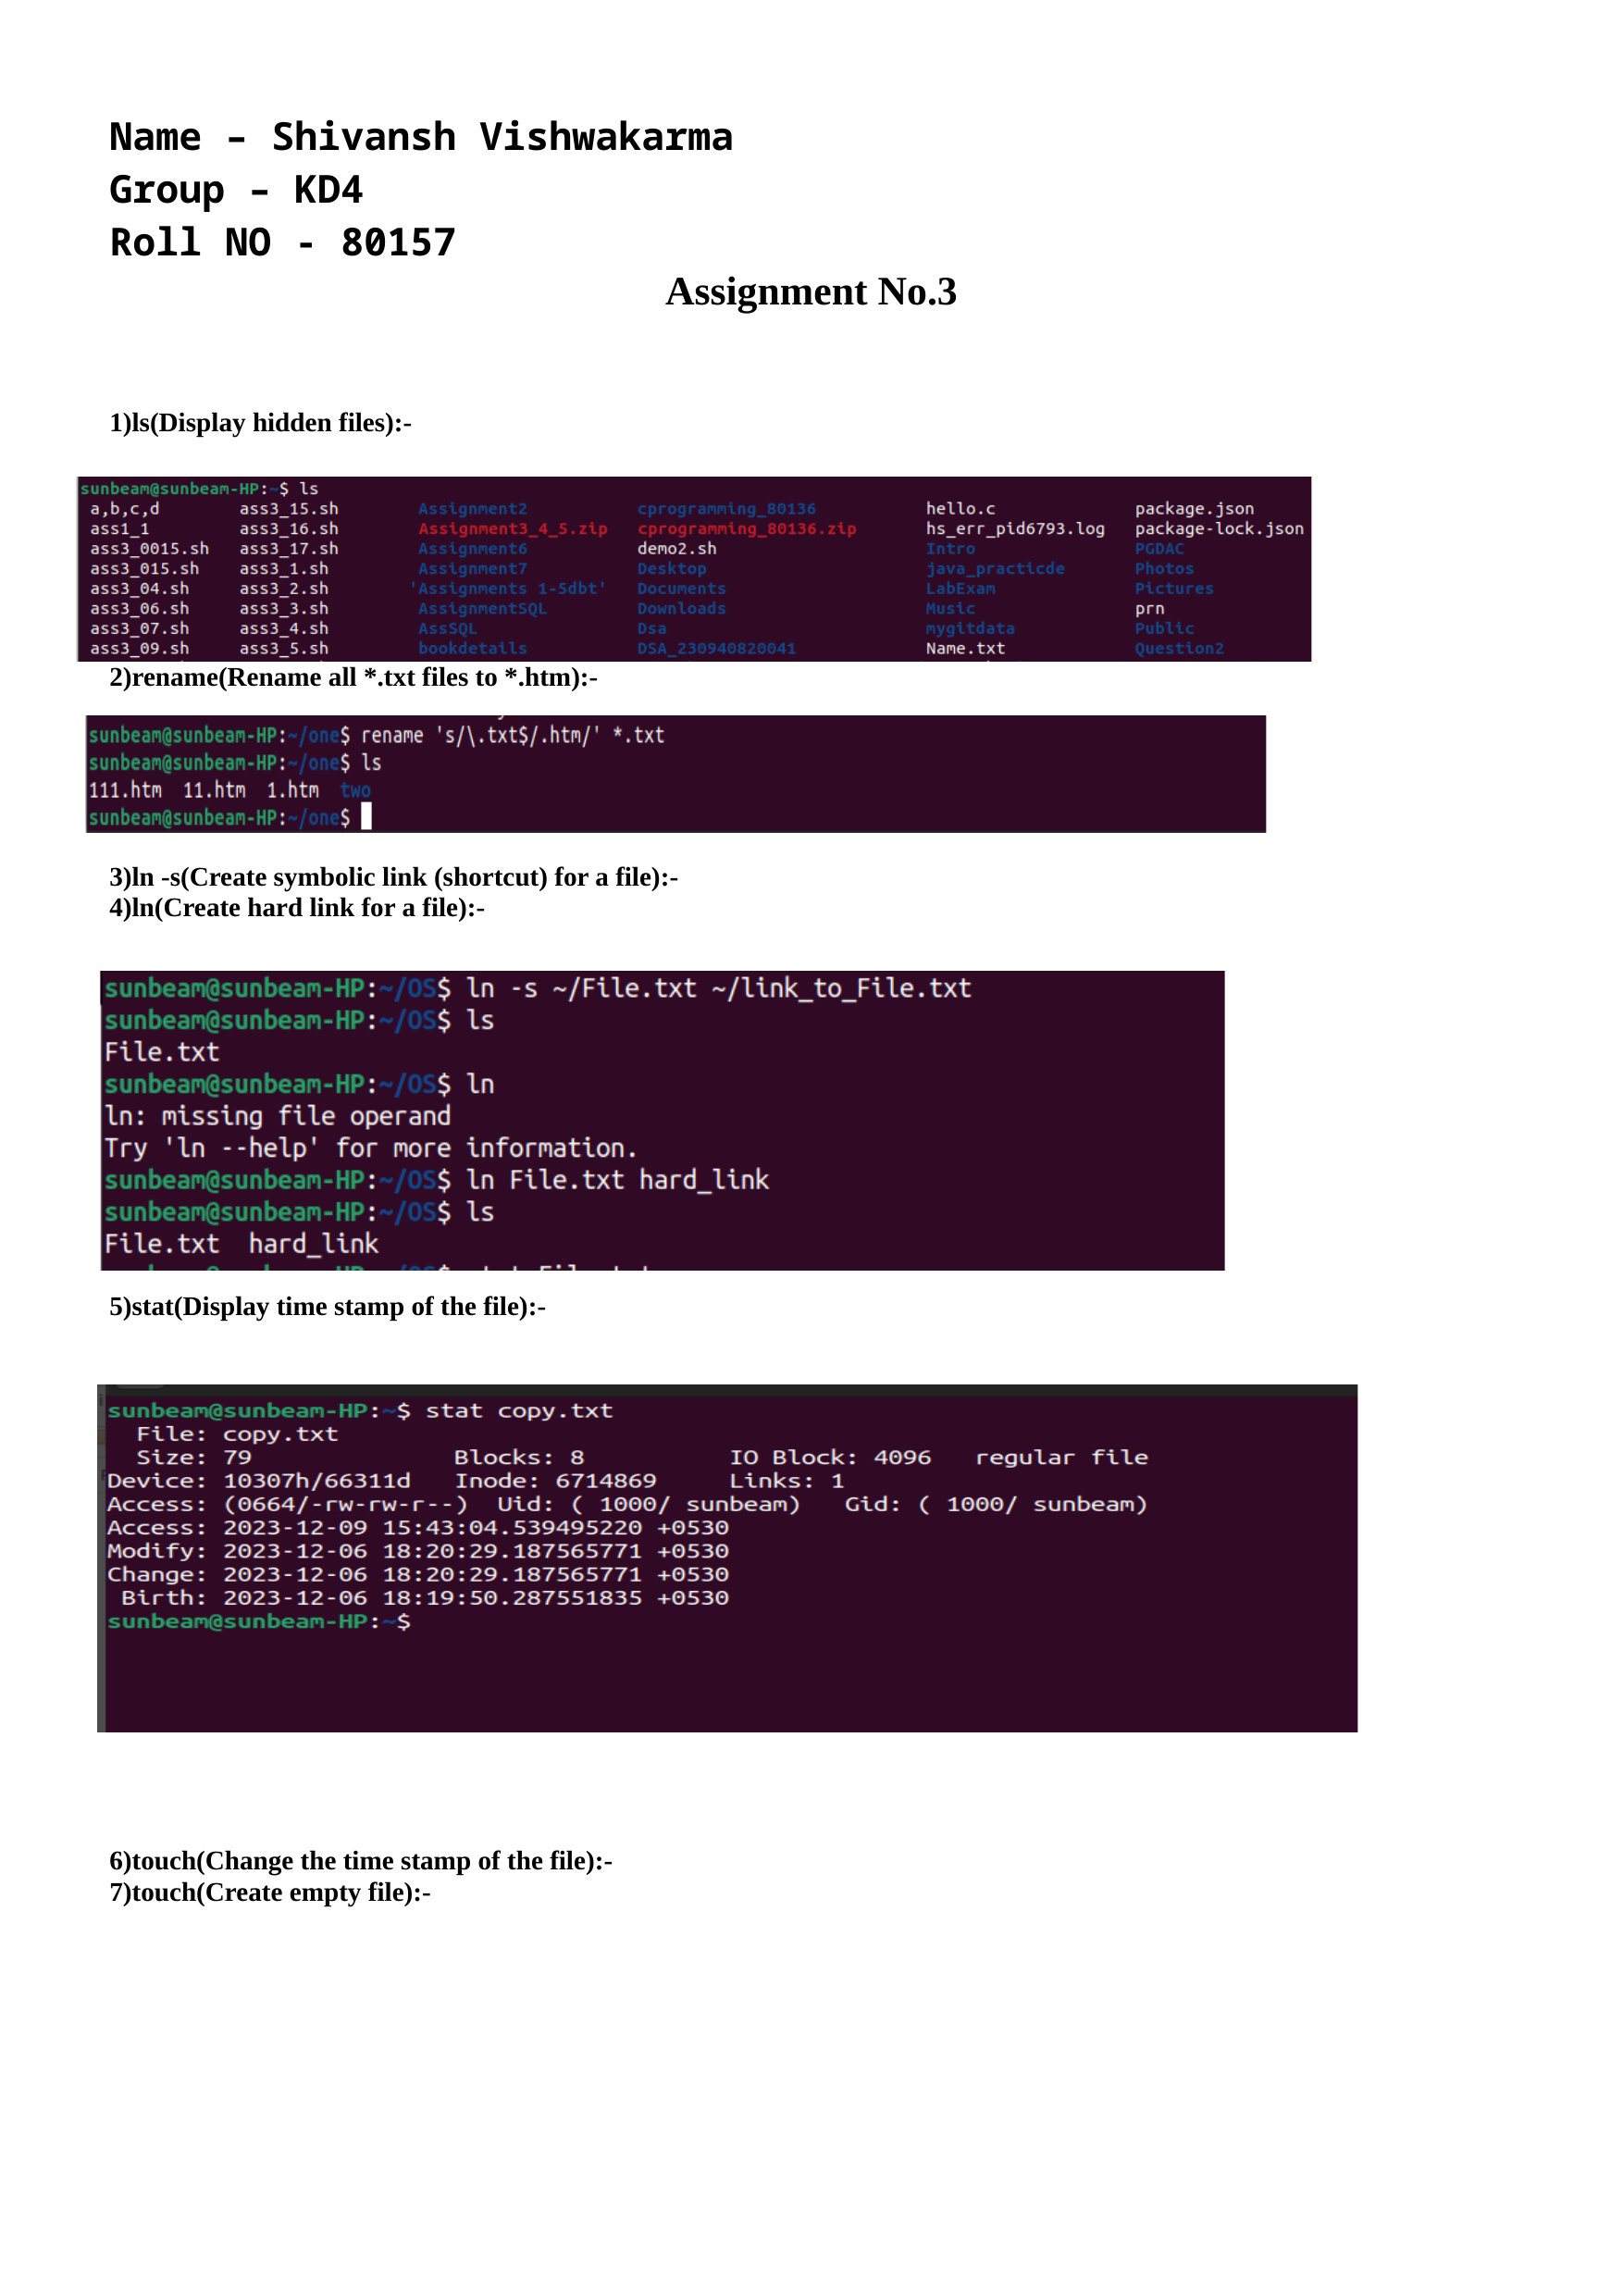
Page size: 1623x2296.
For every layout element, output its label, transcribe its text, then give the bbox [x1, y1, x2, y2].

text 3)ln -s(Create symbolic link (shortcut) for a file):- [109, 861, 1514, 891]
text 6)touch(Change the time stamp of the file):- [109, 1844, 1514, 1876]
text Roll NO - 80157 [109, 215, 1514, 267]
text Name – Shivansh Vishwakarma [109, 109, 1514, 162]
text 4)ln(Create hard link for a file):- [109, 891, 1514, 923]
text 1)ls(Display hidden files):- [109, 406, 1514, 438]
text 2)rename(Rename all *.txt files to *.htm):- [109, 557, 1514, 692]
text 5)stat(Display time stamp of the file):- [109, 1290, 1514, 1322]
text Group – KD4 [109, 162, 1514, 215]
text 7)touch(Create empty file):- [109, 1876, 1514, 1907]
text Assignment No.3 [109, 267, 1514, 314]
